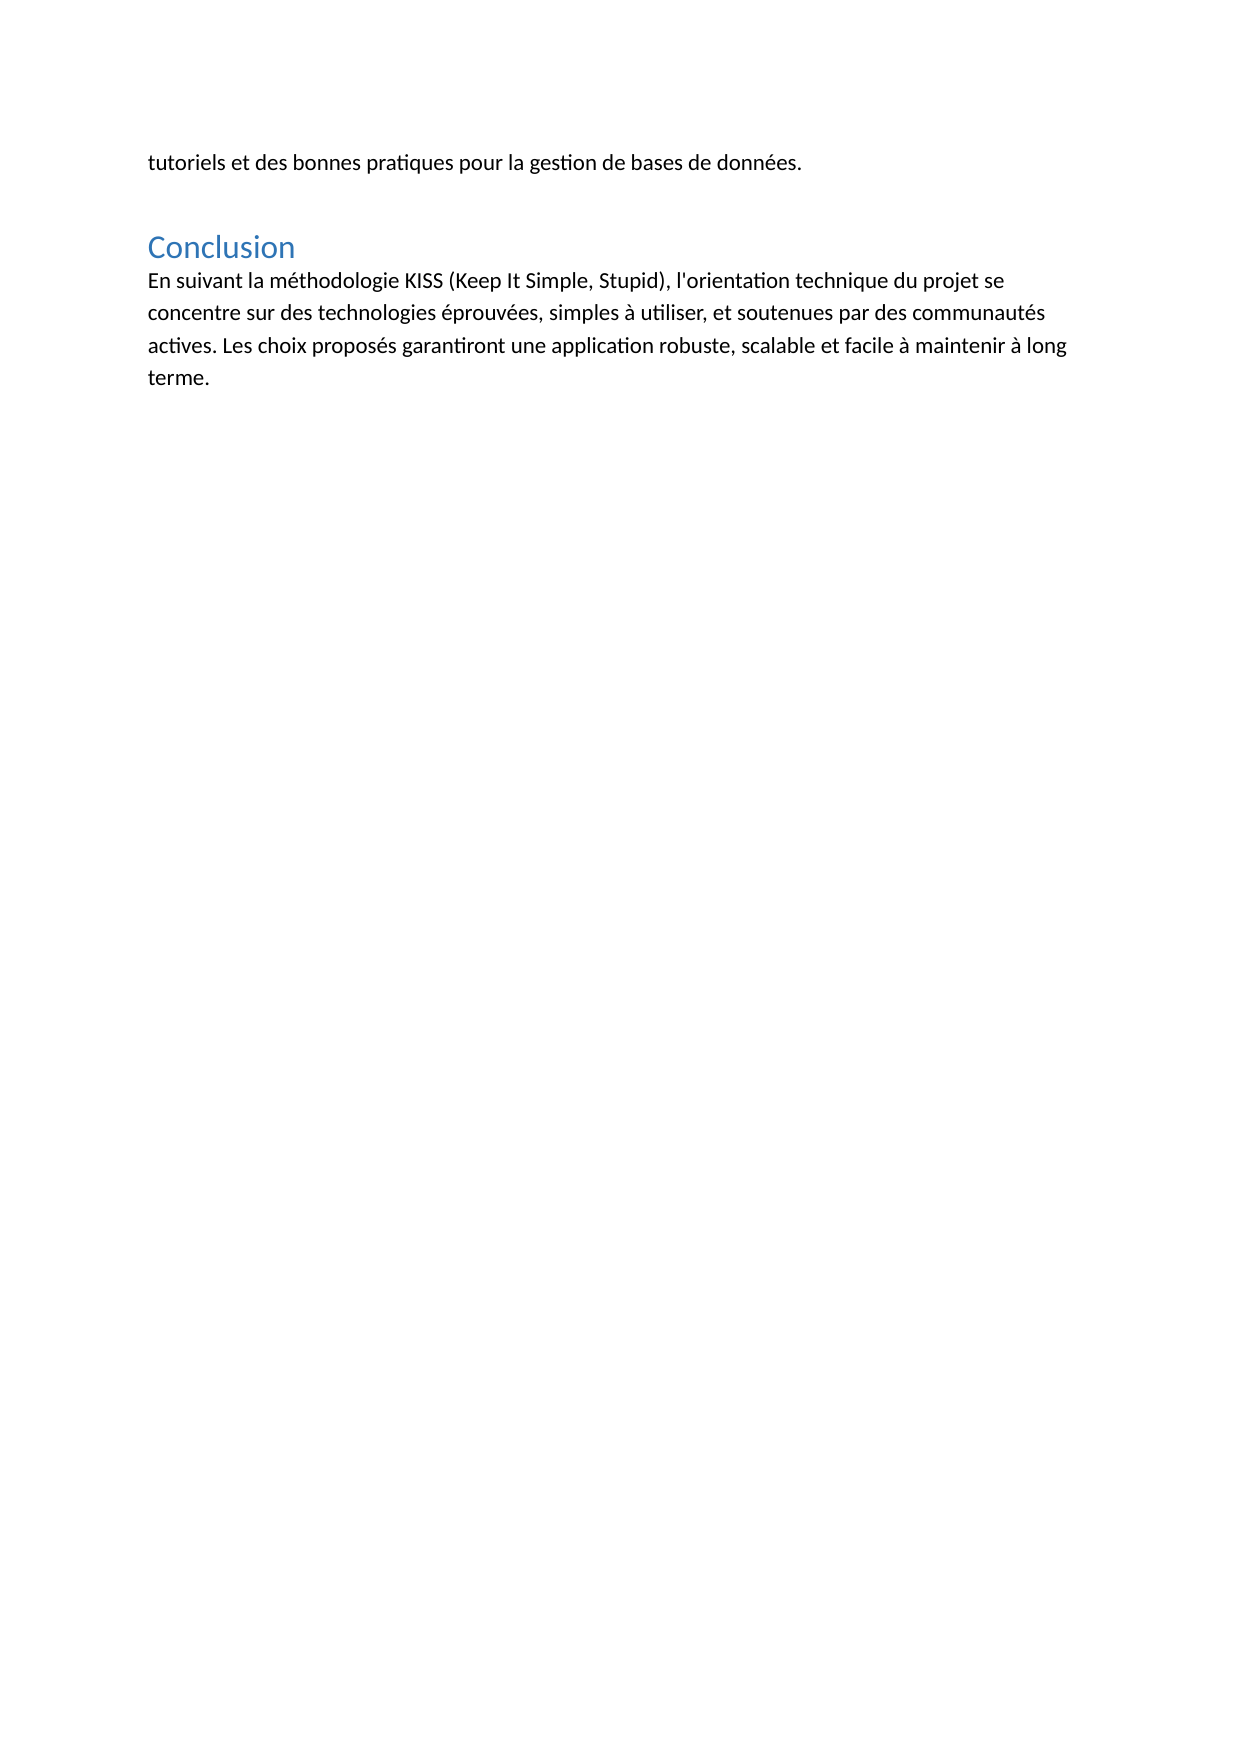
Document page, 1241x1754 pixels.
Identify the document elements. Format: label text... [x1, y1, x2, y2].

text En suivant la méthodologie KISS (Keep It Simple, Stupid), l'orientation technique du projet se concentre sur des technologies éprouvées, simples à utiliser, et soutenues par des communautés actives. Les choix proposés garantiront une application robuste, scalable et facile à maintenir à long terme. [148, 266, 1093, 391]
subtitle Conclusion [148, 226, 1093, 266]
text tutoriels et des bonnes pratiques pour la gestion de bases de données. [148, 148, 1093, 176]
